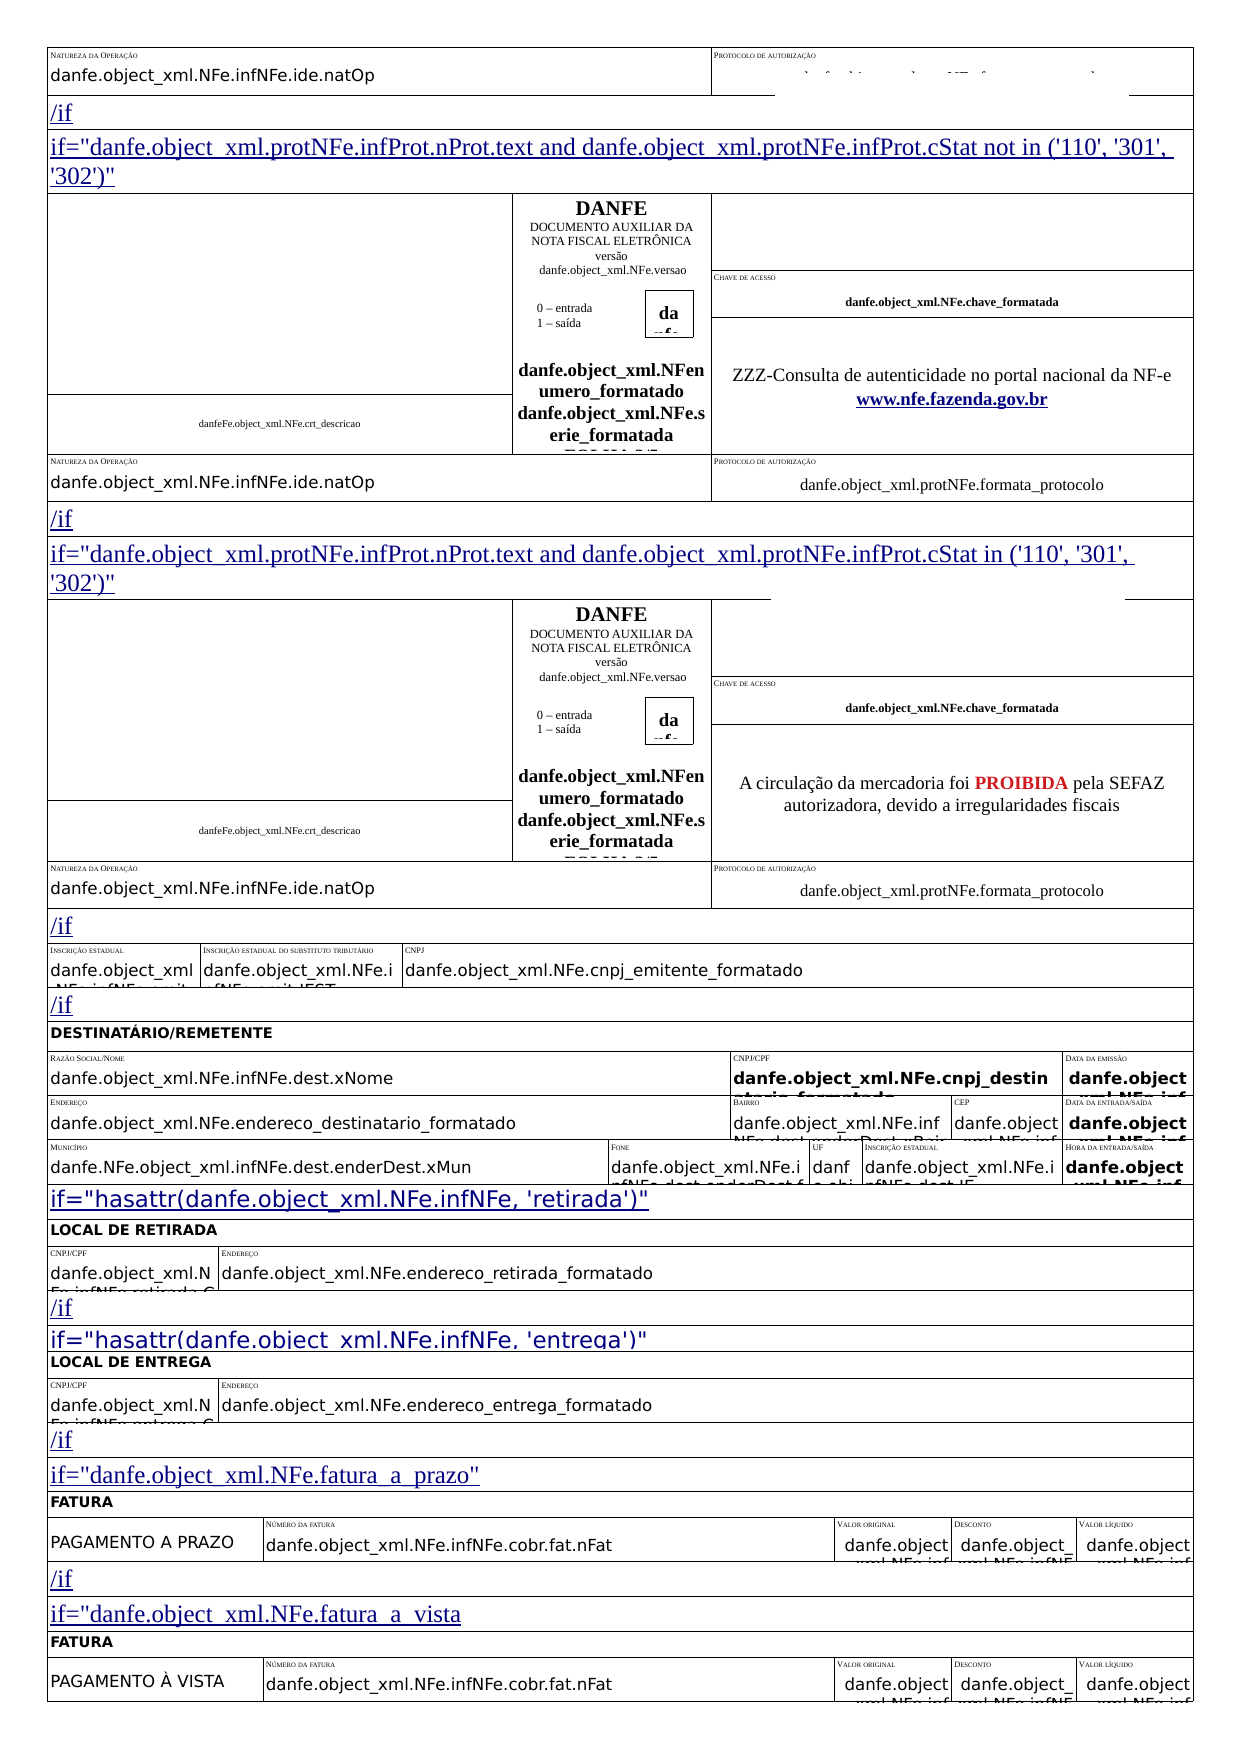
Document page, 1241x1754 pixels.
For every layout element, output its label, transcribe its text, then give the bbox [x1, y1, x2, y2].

table_cell Fone danfe.object_xml.NFe.infNFe.dest.enderDest.fone [609, 1140, 809, 1183]
table_cell if="danfe.object_xml.protNFe.infProt.nProt.text and danfe.object_xml.protNFe.infProt.cStat in ('110', '301', '302')" [48, 537, 1193, 599]
table_cell [712, 194, 1193, 269]
table_cell CNPJ/CPF danfe.object_xml.NFe.infNFe.retirada.CNPJ [48, 1247, 218, 1290]
table_cell /if [48, 1291, 1193, 1324]
table_cell if="danfe.object_xml.NFe.fatura_a_prazo" [48, 1458, 1193, 1491]
table_cell [775, 73, 1129, 121]
table_cell FATURA [48, 1492, 1193, 1517]
table_cell Inscrição estadual danfe.object_xml.NFe.infNFe.emit.IE [48, 944, 200, 987]
table_cell Endereço danfe.object_xml.NFe.endereco_retirada_formatado [219, 1247, 1193, 1290]
table_cell [771, 580, 1125, 628]
table_cell DANFE DOCUMENTO AUXILIAR DA NOTA FISCAL ELETRÔNICA versão danfe.object_xml.NFe.versao 0 – entrada 1 – saída danfe.object_xml.NFenumero_formatado danfe.object_xml.NFe.serie_formatada FOLHA 3/5 [513, 600, 711, 861]
table_cell Município danfe.NFe.object_xml.infNFe.dest.enderDest.xMun [48, 1140, 608, 1183]
table_cell [712, 600, 1193, 676]
table_cell DANFE DOCUMENTO AUXILIAR DA NOTA FISCAL ELETRÔNICA versão danfe.object_xml.NFe.versao 0 – entrada 1 – saída danfe.object_xml.NFenumero_formatado danfe.object_xml.NFe.serie_formatada FOLHA 3/5 [513, 194, 711, 454]
table_cell Endereço danfe.object_xml.NFe.endereco_entrega_formatado [219, 1379, 1193, 1422]
table_cell Protocolo de autorização danfe.object_xml.protNFe.formata_protocolo [712, 455, 1193, 501]
table_cell PAGAMENTO À VISTA [48, 1658, 263, 1701]
table_cell [48, 600, 512, 800]
table_cell CNPJ/CPF danfe.object_xml.NFe.infNFe.entrega.CNPJ [48, 1379, 218, 1422]
table_cell Valor líquido danfe.object_xml.NFe.infNFe.cobr.fat.vLiq [1077, 1658, 1193, 1701]
table_cell ZZZ-Consulta de autenticidade no portal nacional da NF-e www.nfe.fazenda.gov.br [712, 318, 1193, 454]
table_cell Inscrição estadual danfe.object_xml.NFe.infNFe.dest.IE [863, 1140, 1062, 1183]
table_cell if="danfe.object_xml.NFe.fatura_a_vista [48, 1597, 1193, 1631]
table_cell Número da fatura danfe.object_xml.NFe.infNFe.cobr.fat.nFat [264, 1518, 834, 1561]
table_cell Valor líquido danfe.object_xml.NFe.infNFe.cobr.fat.vLiq [1077, 1518, 1193, 1561]
table_cell Desconto danfe.object_xml.NFe.infNFe.cobr.fat.vDesc [952, 1518, 1076, 1561]
table_cell FATURA [48, 1632, 1193, 1657]
table_cell UF danfe.object_xml.NFe.infNFe.dest.enderDest.UF [810, 1140, 862, 1183]
table_cell /if [48, 1423, 1193, 1457]
table_cell Protocolo de autorização danfe.object_xml.protNFe.formata_protocolo [712, 862, 1193, 908]
table_cell Valor original danfe.object_xml.NFe.infNFe.cobr.fat.vOrig [835, 1658, 951, 1701]
table_cell Inscrição estadual do substituto tributário danfe.object_xml.NFe.infNFe.emit.IEST [201, 944, 402, 987]
table_cell Chave de acesso danfe.object_xml.NFe.chave_formatada [712, 677, 1193, 723]
table_cell LOCAL DE ENTREGA [48, 1352, 1193, 1378]
table_cell Hora da entrada/saída danfe.object_xml.NFe.infNFe.ide.hSaiEnt [1063, 1140, 1193, 1183]
table_cell Desconto danfe.object_xml.NFe.infNFe.cobr.fat.vDesc [952, 1658, 1076, 1701]
table_cell Data da entrada/saída danfe.object_xml.NFe.infNFe.ide.dSaiEnt [1063, 1096, 1193, 1139]
table_cell /if [48, 909, 1193, 942]
table_cell if="danfe.object_xml.protNFe.infProt.nProt.text and danfe.object_xml.protNFe.infProt.cStat not in ('110', '301', '302')" [48, 130, 1193, 193]
table_cell A circulação da mercadoria foi PROIBIDA pela SEFAZ autorizadora, devido a irregularidades fiscais [712, 725, 1193, 861]
table_cell Endereço danfe.object_xml.NFe.endereco_destinatario_formatado [48, 1096, 730, 1139]
table_cell Razão Social/Nome danfe.object_xml.NFe.infNFe.dest.xNome [48, 1052, 730, 1095]
table_cell danfeFe.object_xml.NFe.crt_descricao [48, 395, 512, 454]
table_cell CEP danfe.object_xml.NFe.infNFe.dest.enderDest.CEP [952, 1096, 1062, 1139]
table_cell Número da fatura danfe.object_xml.NFe.infNFe.cobr.fat.nFat [264, 1658, 834, 1701]
table_cell Chave de acesso danfe.object_xml.NFe.chave_formatada [712, 271, 1193, 317]
table_cell if="hasattr(danfe.object_xml.NFe.infNFe, 'entrega')" [48, 1326, 1193, 1351]
table_cell if="hasattr(danfe.object_xml.NFe.infNFe, 'retirada')" [48, 1185, 1193, 1219]
table_cell /if [48, 988, 1193, 1021]
table_cell LOCAL DE RETIRADA [48, 1220, 1193, 1246]
table_cell Valor original danfe.object_xml.NFe.infNFe.cobr.fat.vOrig [835, 1518, 951, 1561]
table_cell danfeFe.object_xml.NFe.crt_descricao [48, 801, 512, 861]
table_cell DESTINATÁRIO/REMETENTE [48, 1022, 1193, 1051]
table_cell Bairro danfe.object_xml.NFe.infNFe.dest.enderDest.xBairro [731, 1096, 951, 1139]
table_cell /if [48, 502, 1193, 536]
table_cell Data da emissão danfe.object_xml.NFe.infNFe.ide.dEmi [1063, 1052, 1193, 1095]
table_cell Protocolo de autorização danfe.object_xml.protNFe.formata_protocolo [712, 48, 1193, 94]
table_cell CNPJ danfe.object_xml.NFe.cnpj_emitente_formatado [403, 944, 1193, 987]
table_cell Natureza da Operação danfe.object_xml.NFe.infNFe.ide.natOp [48, 862, 711, 908]
table_cell /if [48, 1562, 1193, 1596]
table_cell [48, 194, 512, 393]
table_cell Natureza da Operação danfe.object_xml.NFe.infNFe.ide.natOp [48, 455, 711, 501]
table_cell PAGAMENTO A PRAZO [48, 1518, 263, 1561]
table_cell CNPJ/CPF danfe.object_xml.NFe.cnpj_destinatario_formatado [731, 1052, 1062, 1095]
table_cell Natureza da Operação danfe.object_xml.NFe.infNFe.ide.natOp [48, 48, 711, 94]
table_cell /if [48, 96, 1193, 129]
